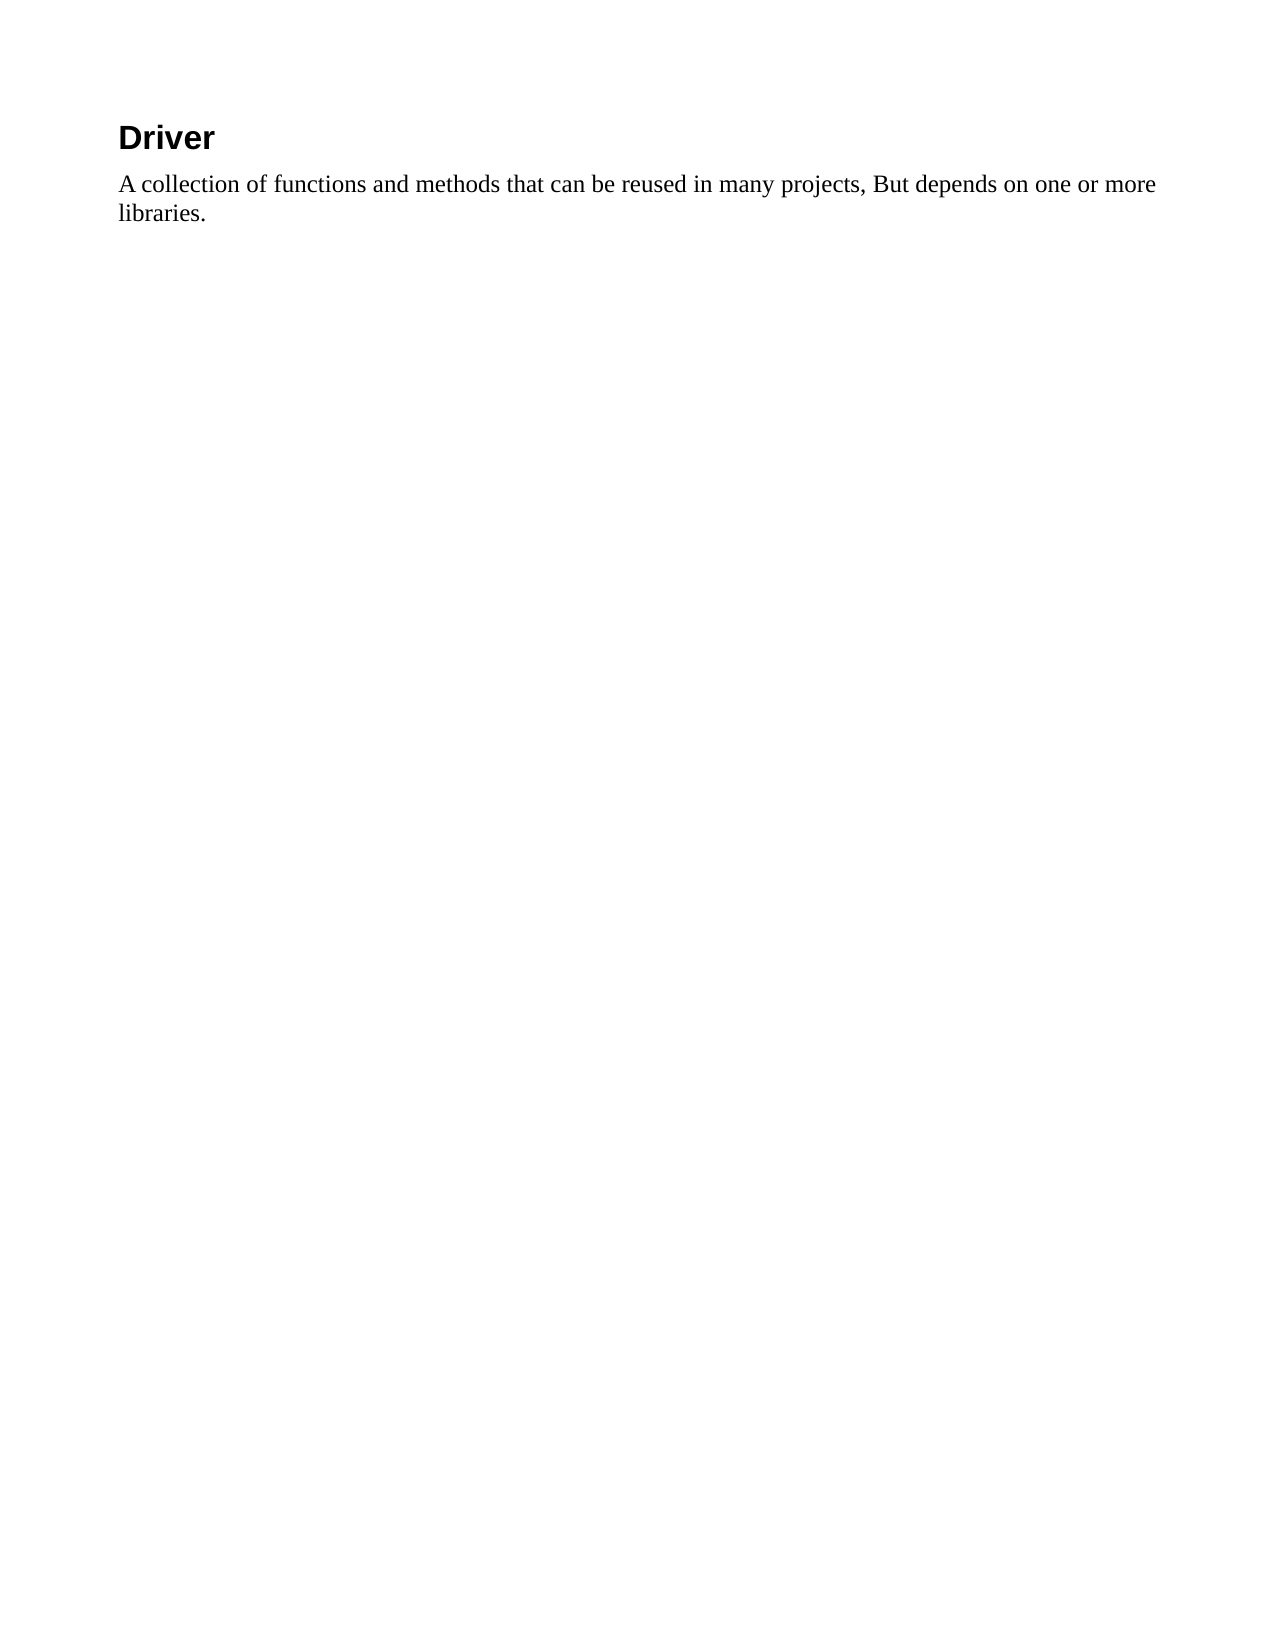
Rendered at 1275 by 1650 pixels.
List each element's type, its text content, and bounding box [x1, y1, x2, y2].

subtitle Driver [118, 118, 1157, 157]
text A collection of functions and methods that can be reused in many projects, But depends on one or more libraries. [118, 169, 1157, 227]
